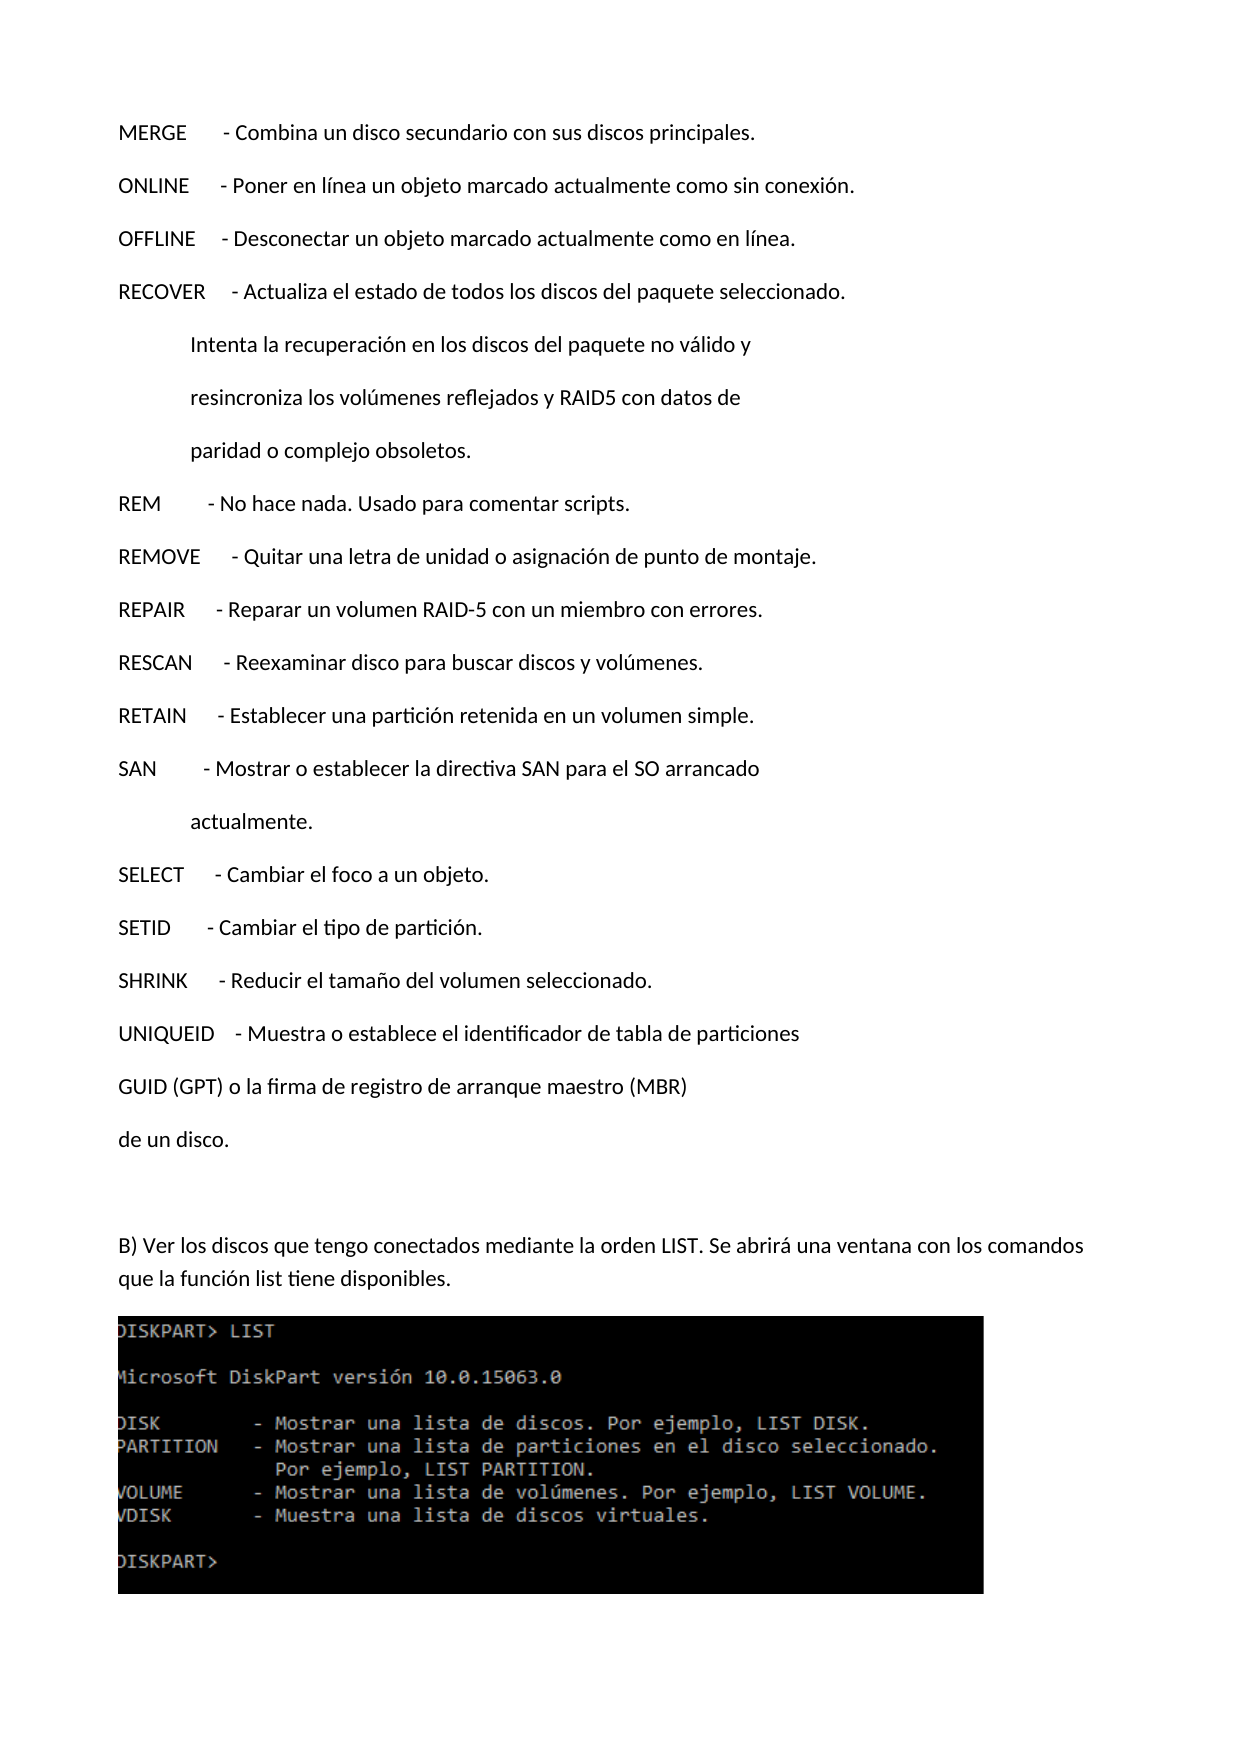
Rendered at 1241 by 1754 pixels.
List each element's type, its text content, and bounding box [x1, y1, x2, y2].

text paridad o complejo obsoletos. [118, 436, 1122, 464]
text SAN - Mostrar o establecer la directiva SAN para el SO arrancado [118, 754, 1122, 782]
text GUID (GPT) o la firma de registro de arranque maestro (MBR) [118, 1072, 1122, 1101]
text REPAIR - Reparar un volumen RAID-5 con un miembro con errores. [118, 595, 1122, 623]
text REM - No hace nada. Usado para comentar scripts. [118, 489, 1122, 517]
text SETID - Cambiar el tipo de partición. [118, 913, 1122, 941]
text de un disco. [118, 1126, 1122, 1153]
text ONLINE - Poner en línea un objeto marcado actualmente como sin conexión. [118, 171, 1122, 199]
text SELECT - Cambiar el foco a un objeto. [118, 860, 1122, 888]
text MERGE - Combina un disco secundario con sus discos principales. [118, 118, 1122, 146]
text RECOVER - Actualiza el estado de todos los discos del paquete seleccionado. [118, 277, 1122, 305]
text actualmente. [118, 807, 1122, 835]
text UNIQUEID - Muestra o establece el identificador de tabla de particiones [118, 1019, 1122, 1047]
text Intenta la recuperación en los discos del paquete no válido y [118, 330, 1122, 358]
text OFFLINE - Desconectar un objeto marcado actualmente como en línea. [118, 224, 1122, 252]
text B) Ver los discos que tengo conectados mediante la orden LIST. Se abrirá una ventana con los comandos que la función list tiene disponibles. [118, 1232, 1122, 1292]
text SHRINK - Reducir el tamaño del volumen seleccionado. [118, 966, 1122, 994]
text REMOVE - Quitar una letra de unidad o asignación de punto de montaje. [118, 542, 1122, 570]
text RETAIN - Establecer una partición retenida en un volumen simple. [118, 701, 1122, 729]
text resincroniza los volúmenes reflejados y RAID5 con datos de [118, 383, 1122, 411]
text RESCAN - Reexaminar disco para buscar discos y volúmenes. [118, 648, 1122, 676]
